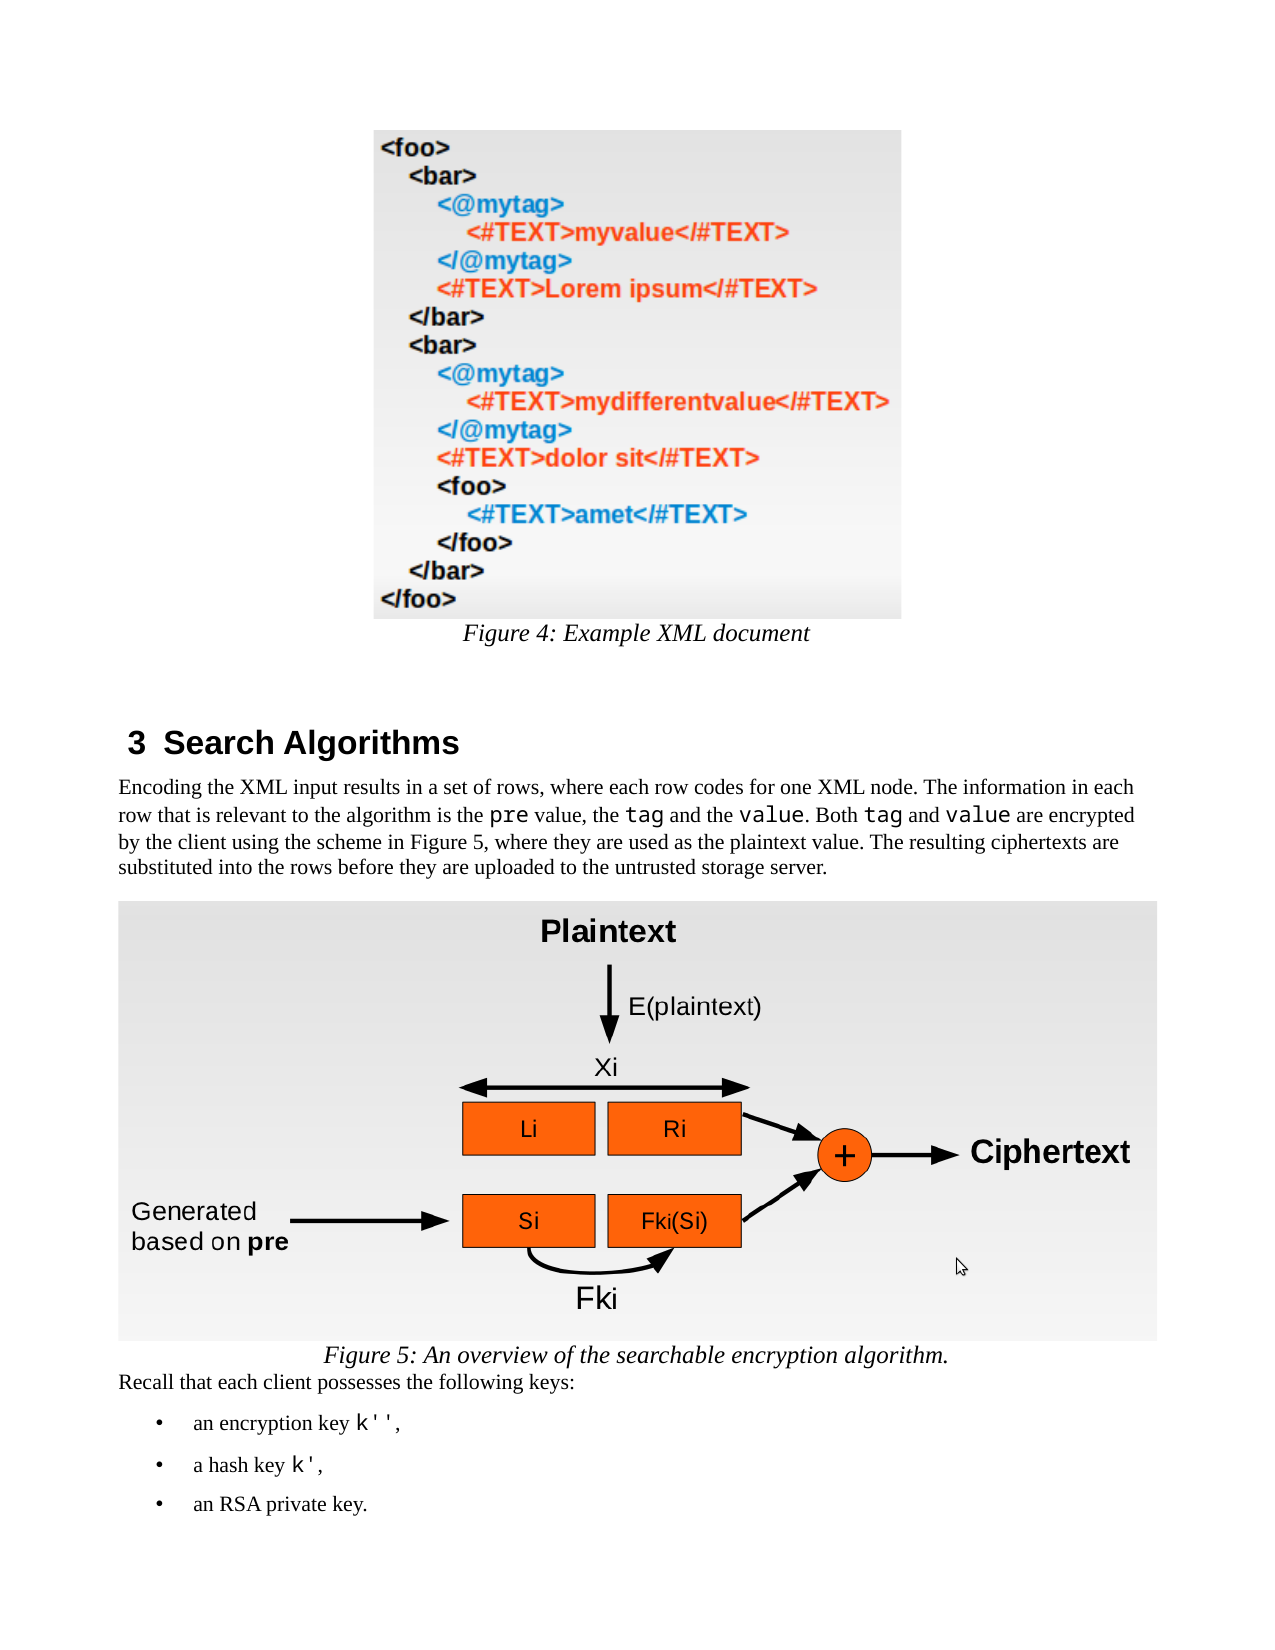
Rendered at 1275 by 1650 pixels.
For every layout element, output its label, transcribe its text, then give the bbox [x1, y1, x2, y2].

list an encryption key k'', [156, 1407, 1157, 1436]
subtitle Search Algorithms [118, 723, 1157, 762]
picture [118, 901, 1158, 1341]
text Recall that each client possesses the following keys: [118, 1369, 1157, 1394]
list an RSA private key. [156, 1491, 1157, 1516]
text [118, 889, 1157, 901]
text Figure 5: An overview of the searchable encryption algorithm. [118, 1341, 1157, 1369]
text Figure 4: Example XML document [373, 619, 902, 647]
text Encoding the XML input results in a set of rows, where each row codes for one XML node. The information in each row that is relevant to the algorithm is the pre value, the tag and the value. Both tag and value are encrypted by the client using the scheme in Figure 5, where they are used as the plaintext value. The resulting ciphertexts are substituted into the rows before they are uploaded to the untrusted storage server. [118, 774, 1157, 879]
list a hash key k', [156, 1449, 1157, 1479]
picture [373, 130, 902, 619]
